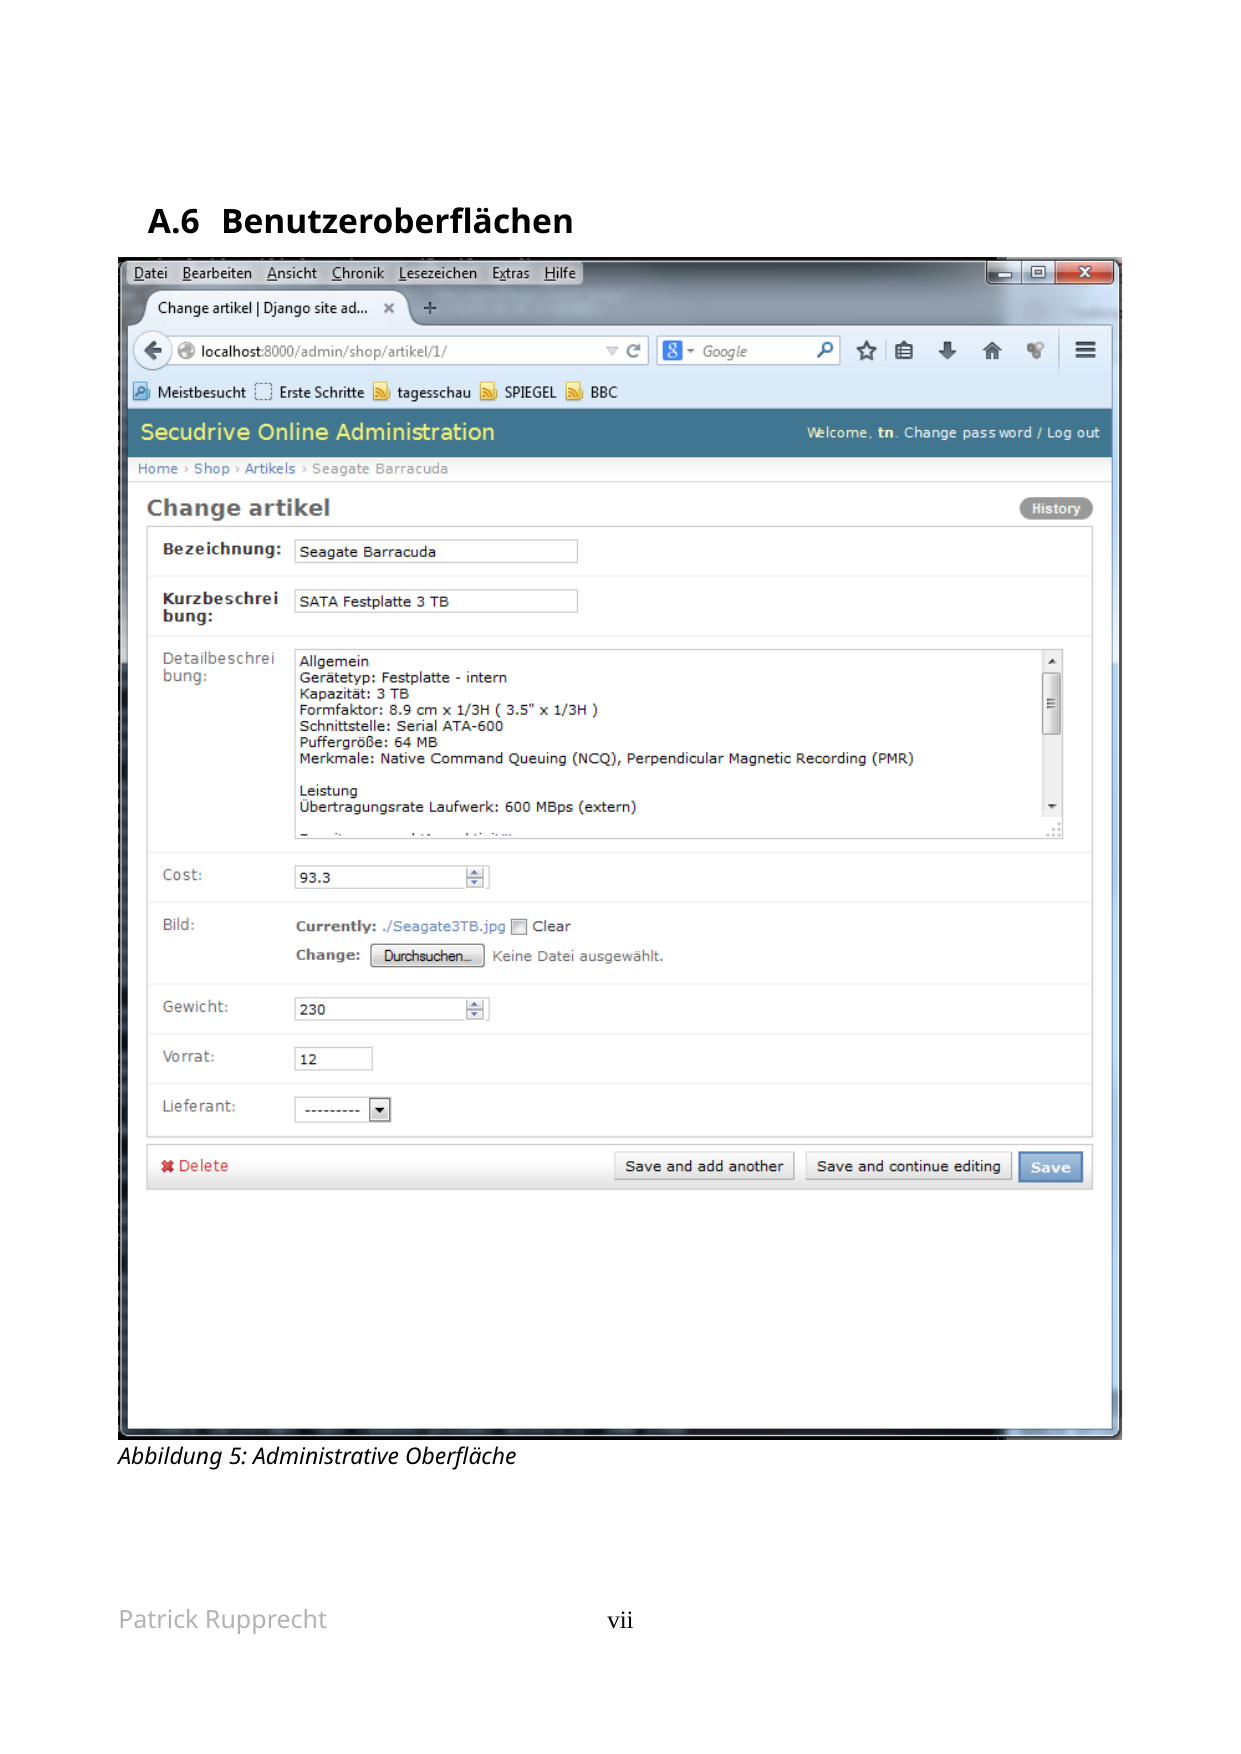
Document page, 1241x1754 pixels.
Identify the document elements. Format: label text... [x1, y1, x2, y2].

subtitle Benutzeroberflächen [148, 198, 1122, 244]
text Abbildung 5: Administrative Oberfläche [118, 1440, 1122, 1471]
picture [118, 257, 1123, 1440]
